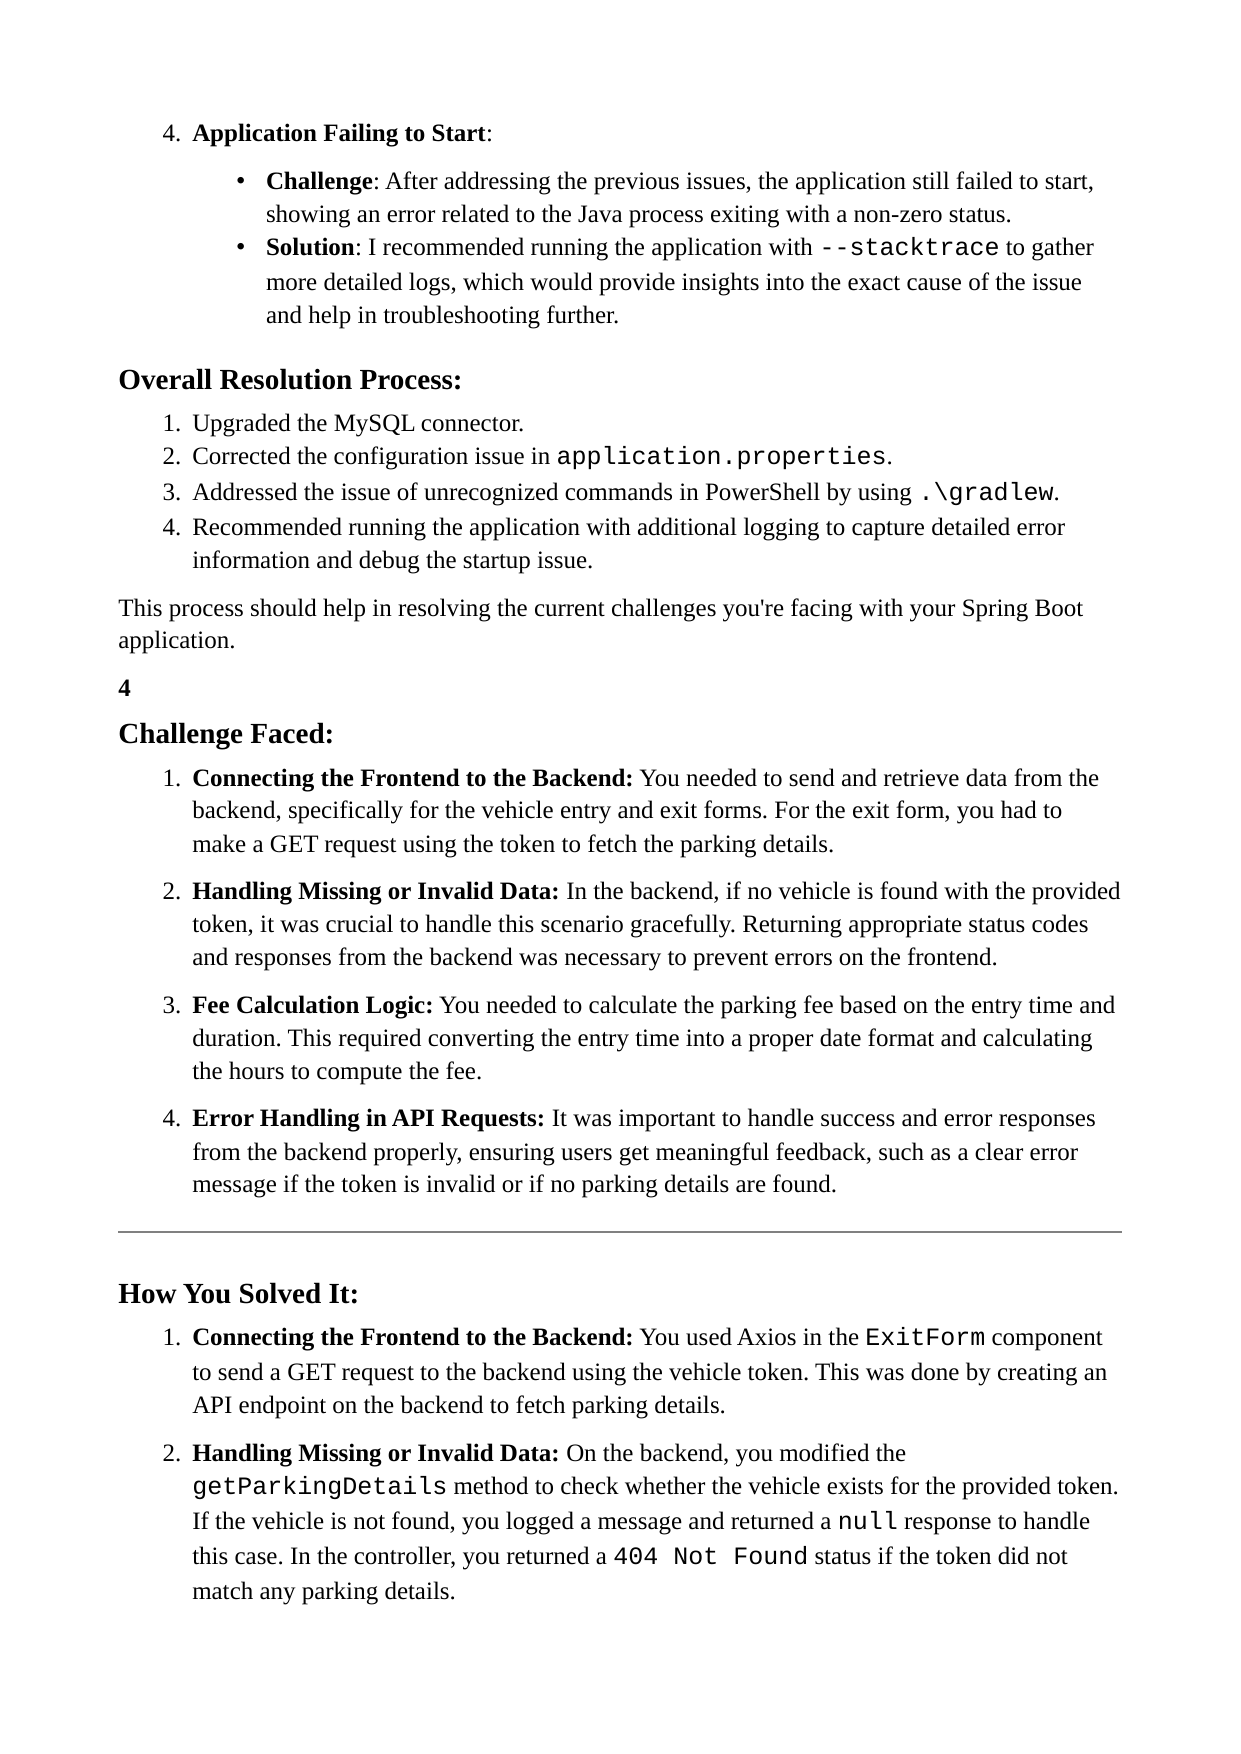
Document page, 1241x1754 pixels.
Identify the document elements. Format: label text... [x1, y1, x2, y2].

list Application Failing to Start: [162, 118, 1122, 147]
list Connecting the Frontend to the Backend: You used Axios in the ExitForm component to send a GET request to the backend using the vehicle token. This was done by creating an API endpoint on the backend to fetch parking details. [162, 1322, 1122, 1419]
list Corrected the configuration issue in application.properties. [162, 441, 1122, 472]
list Handling Missing or Invalid Data: In the backend, if no vehicle is found with the provided token, it was crucial to handle this scenario gracefully. Returning appropriate status codes and responses from the backend was necessary to prevent errors on the frontend. [162, 876, 1122, 971]
list Handling Missing or Invalid Data: On the backend, you modified the getParkingDetails method to check whether the vehicle exists for the provided token. If the vehicle is not found, you logged a message and returned a null response to handle this case. In the controller, you returned a 404 Not Found status if the token did not match any parking details. [162, 1438, 1122, 1605]
list Upgraded the MySQL connector. [162, 408, 1122, 437]
list Error Handling in API Requests: It was important to handle success and error responses from the backend properly, ensuring users get meaningful feedback, such as a clear error message if the token is invalid or if no parking details are found. [162, 1103, 1122, 1198]
list Addressed the issue of unrecognized commands in PowerShell by using .\gradlew. [162, 477, 1122, 507]
text 4 [118, 673, 1122, 702]
list Fee Calculation Logic: You needed to calculate the parking fee based on the entry time and duration. This required converting the entry time into a proper date format and calculating the hours to compute the fee. [162, 990, 1122, 1085]
list Solution: I recommended running the application with --stacktrace to gather more detailed logs, which would provide insights into the exact cause of the issue and help in troubleshooting further. [236, 232, 1122, 329]
subtitle Challenge Faced: [118, 717, 1122, 750]
list Connecting the Frontend to the Backend: You needed to send and retrieve data from the backend, specifically for the vehicle entry and exit forms. For the exit form, you had to make a GET request using the token to fetch the parking details. [162, 763, 1122, 857]
list Recommended running the application with additional logging to capture detailed error information and debug the startup issue. [162, 512, 1122, 574]
list Challenge: After addressing the previous issues, the application still failed to start, showing an error related to the Java process exiting with a non-zero status. [236, 166, 1122, 227]
text This process should help in resolving the current challenges you're facing with your Spring Boot application. [118, 593, 1122, 654]
subtitle Overall Resolution Process: [118, 362, 1122, 396]
subtitle How You Solved It: [118, 1276, 1122, 1309]
